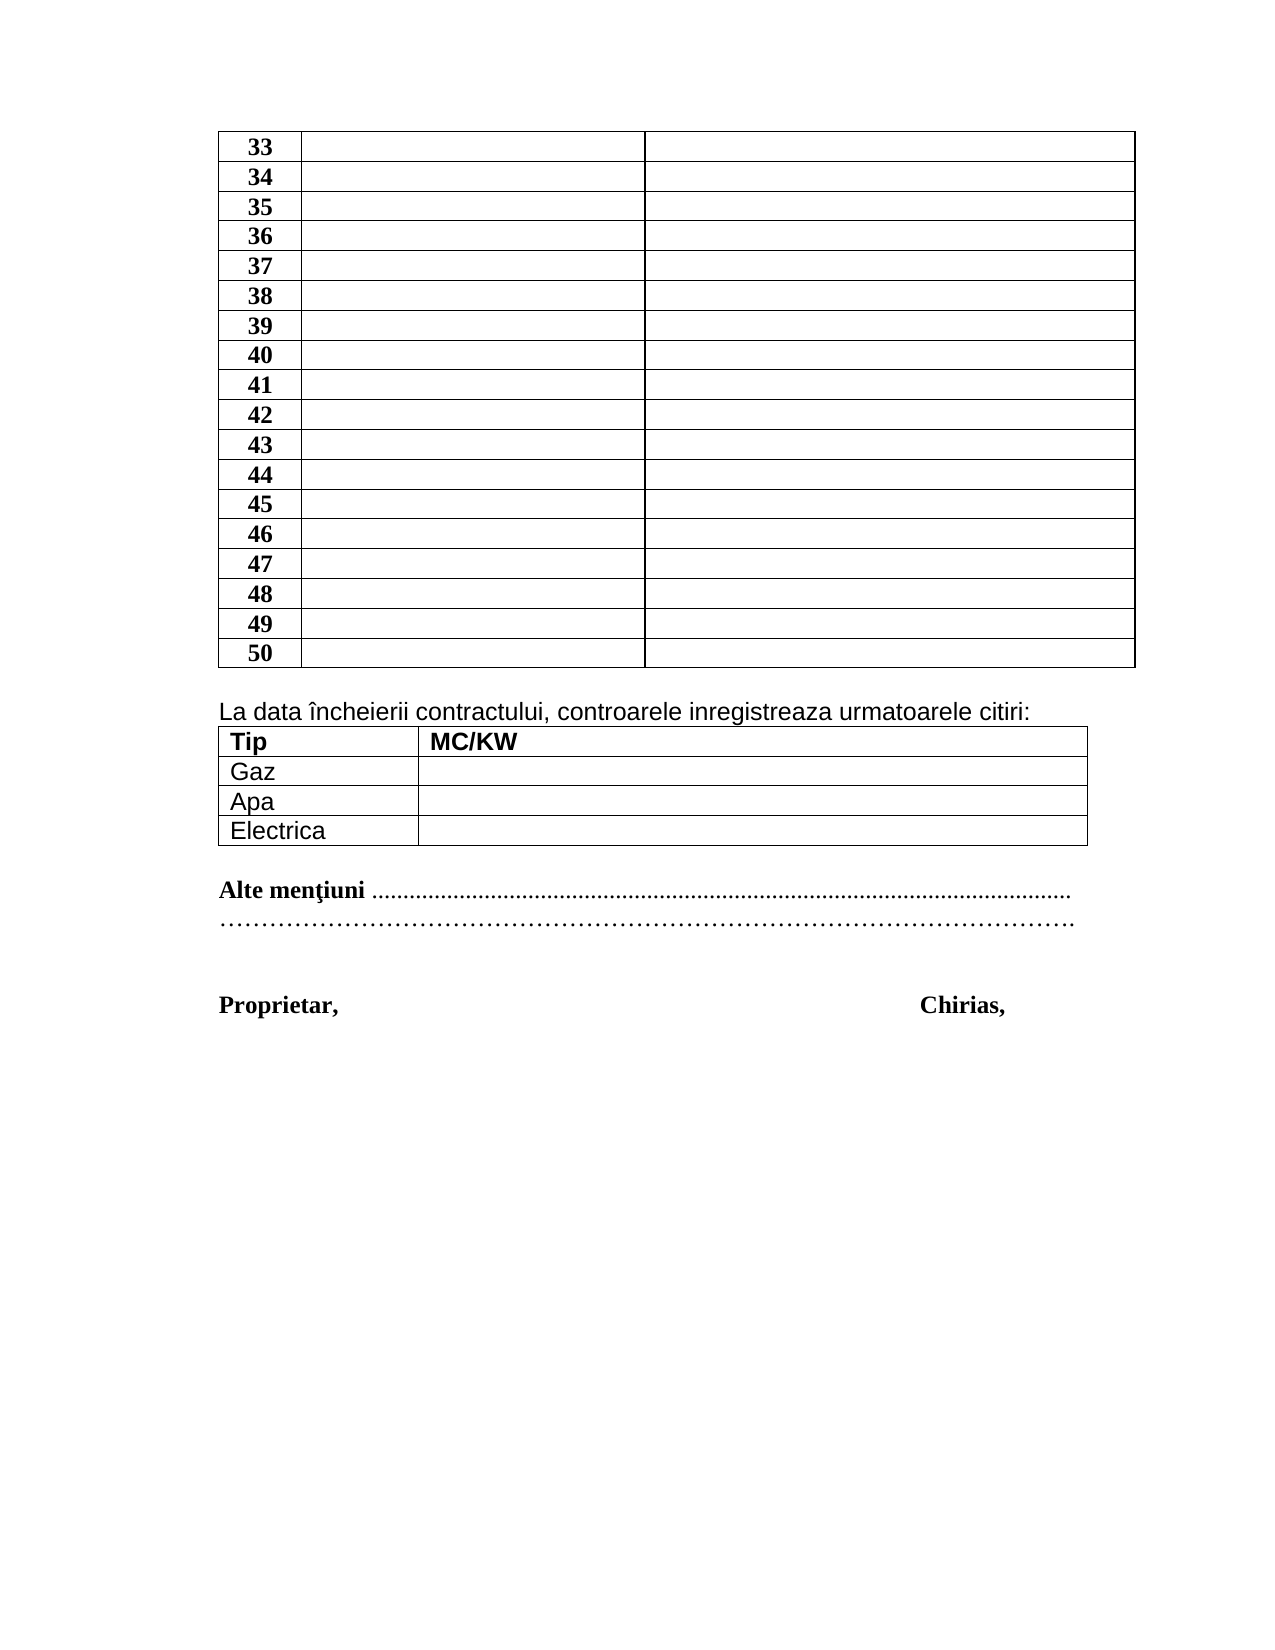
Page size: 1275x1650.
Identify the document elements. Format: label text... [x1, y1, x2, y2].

table_cell 40 [219, 341, 301, 369]
table_cell 45 [219, 490, 301, 518]
table_cell [302, 549, 644, 578]
table_cell 34 [219, 162, 301, 191]
table_cell 39 [219, 311, 301, 339]
table_cell [646, 490, 1134, 518]
table_cell Gaz [219, 757, 418, 785]
table_cell [646, 192, 1134, 220]
table_cell [302, 221, 644, 250]
table_cell [302, 281, 644, 310]
table_cell 37 [219, 251, 301, 280]
table_cell [302, 400, 644, 429]
table_cell [419, 786, 1087, 815]
table_cell [646, 579, 1134, 608]
table_cell [302, 341, 644, 369]
table_cell Electrica [219, 816, 418, 845]
table_header MC/KW [419, 727, 1087, 756]
table_cell [646, 549, 1134, 578]
table_cell 35 [219, 192, 301, 220]
table_cell [646, 311, 1134, 339]
table_cell [302, 311, 644, 339]
table_cell [302, 579, 644, 608]
table_cell [302, 430, 644, 459]
table_cell 42 [219, 400, 301, 429]
table_cell [302, 609, 644, 637]
table_cell 46 [219, 519, 301, 548]
table_cell [302, 251, 644, 280]
table_cell Apa [219, 786, 418, 815]
table_cell [646, 639, 1134, 667]
text Proprietar, Chirias, [218, 990, 1088, 1018]
table_cell [646, 251, 1134, 280]
table_cell 38 [219, 281, 301, 310]
table_cell [646, 221, 1134, 250]
table_cell [646, 341, 1134, 369]
table_cell [302, 639, 644, 667]
table_cell [302, 192, 644, 220]
text …………………………………………………………………………………………. [218, 903, 1088, 932]
text La data încheierii contractului, controarele inregistreaza urmatoarele citiri: [218, 697, 1085, 726]
table_cell 41 [219, 370, 301, 399]
table_cell 43 [219, 430, 301, 459]
table_cell 36 [219, 221, 301, 250]
table_cell 47 [219, 549, 301, 578]
table_cell [646, 281, 1134, 310]
table_cell [419, 757, 1087, 785]
table_cell [302, 370, 644, 399]
table_cell [646, 132, 1134, 161]
text Alte menţiuni ................................................................................................................ [218, 875, 1088, 903]
table_cell [302, 460, 644, 488]
table_cell [646, 519, 1134, 548]
table_cell [646, 400, 1134, 429]
table_cell [302, 490, 644, 518]
table_cell [302, 519, 644, 548]
table_cell 33 [219, 132, 301, 161]
table_cell [646, 370, 1134, 399]
table_cell [646, 460, 1134, 488]
table_cell 48 [219, 579, 301, 608]
table_cell [302, 162, 644, 191]
table_cell [302, 132, 644, 161]
table_cell 50 [219, 639, 301, 667]
table_header Tip [219, 727, 418, 756]
table_cell [646, 430, 1134, 459]
table_cell [646, 162, 1134, 191]
table_cell [646, 609, 1134, 637]
table_cell 49 [219, 609, 301, 637]
table_cell 44 [219, 460, 301, 488]
table_cell [419, 816, 1087, 845]
